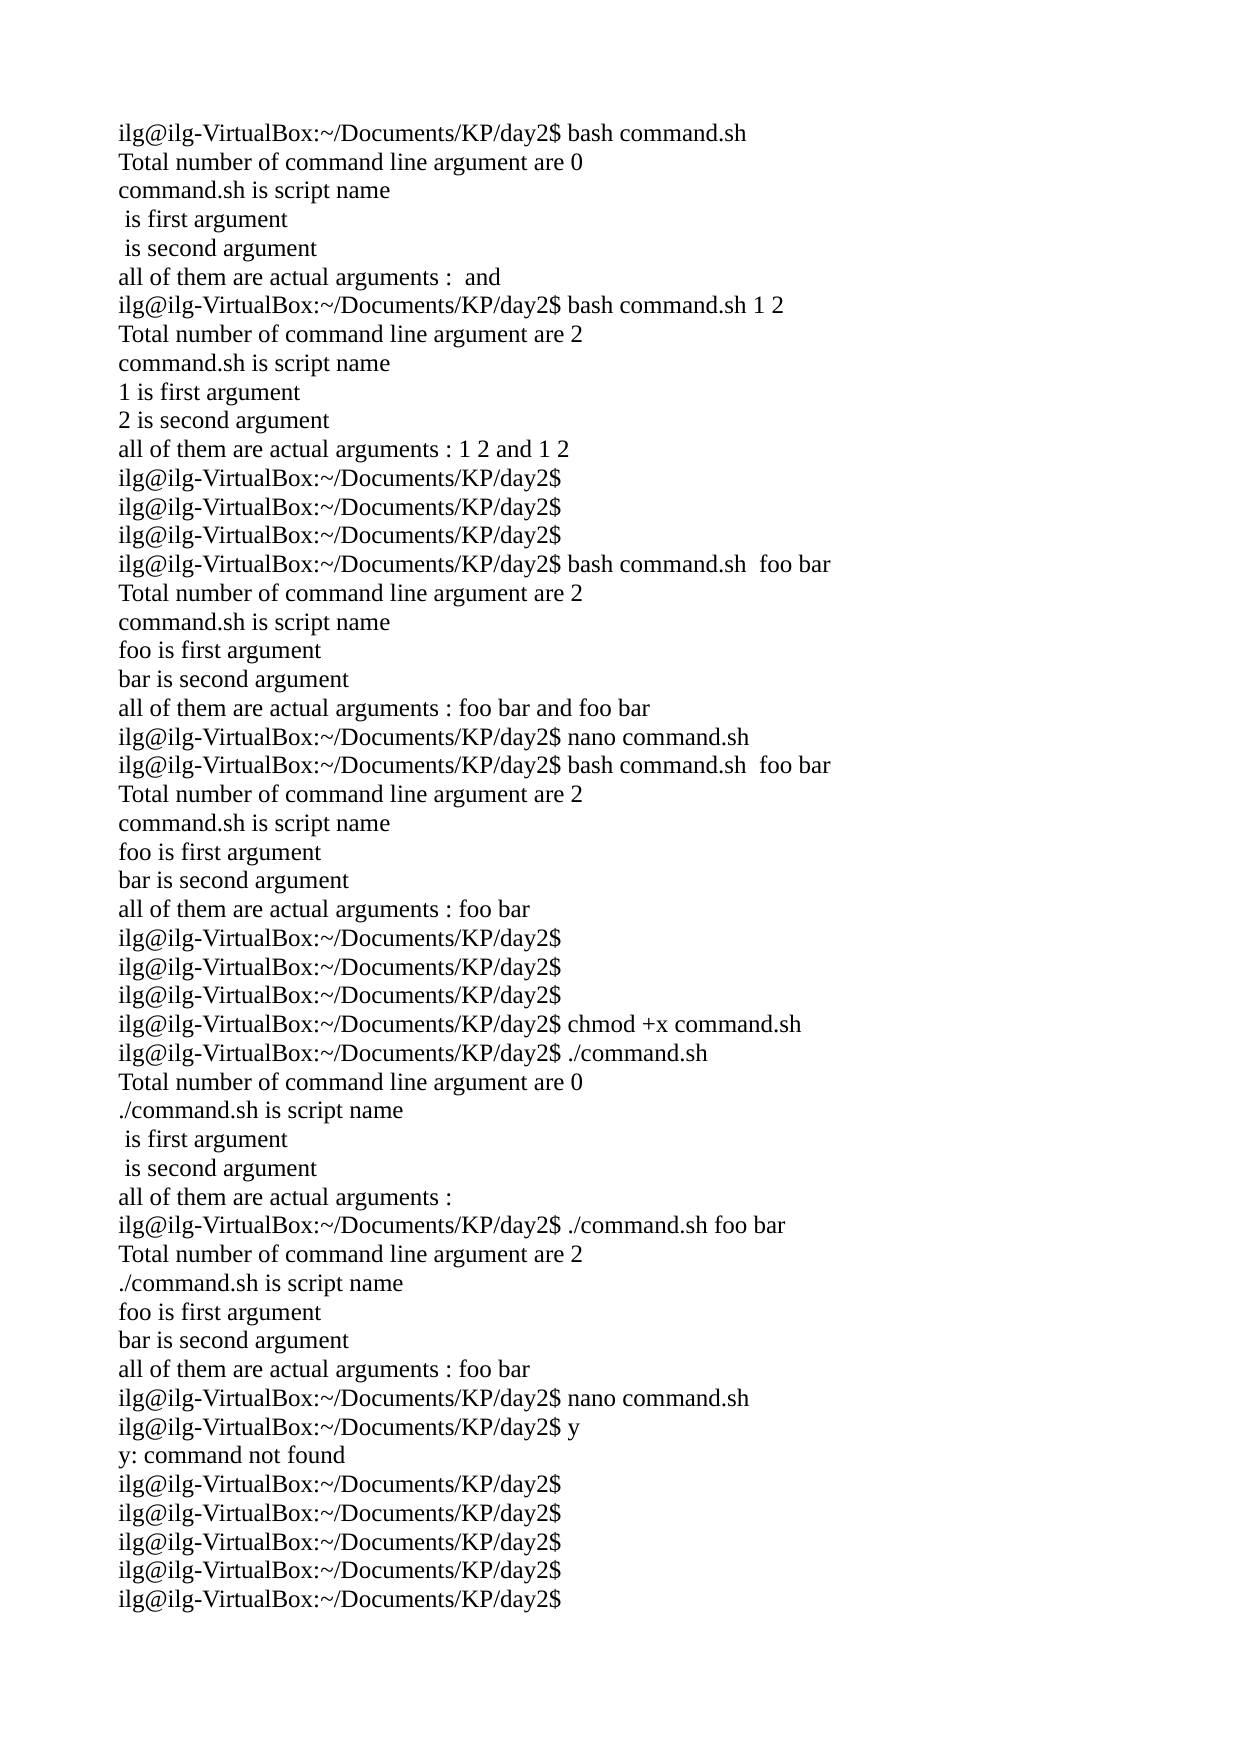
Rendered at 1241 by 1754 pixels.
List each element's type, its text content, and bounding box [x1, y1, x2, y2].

text all of them are actual arguments : foo bar [118, 1354, 1122, 1383]
text ilg@ilg-VirtualBox:~/Documents/KP/day2$ [118, 1584, 1122, 1613]
text all of them are actual arguments : 1 2 and 1 2 [118, 434, 1122, 463]
text is first argument [118, 204, 1122, 233]
text ilg@ilg-VirtualBox:~/Documents/KP/day2$ [118, 923, 1122, 952]
text command.sh is script name [118, 348, 1122, 377]
text Total number of command line argument are 0 [118, 1067, 1122, 1096]
text Total number of command line argument are 2 [118, 578, 1122, 607]
text ilg@ilg-VirtualBox:~/Documents/KP/day2$ [118, 1556, 1122, 1584]
text is second argument [118, 1153, 1122, 1182]
text ilg@ilg-VirtualBox:~/Documents/KP/day2$ chmod +x command.sh [118, 1009, 1122, 1038]
text ilg@ilg-VirtualBox:~/Documents/KP/day2$ [118, 952, 1122, 981]
text ilg@ilg-VirtualBox:~/Documents/KP/day2$ ./command.sh [118, 1038, 1122, 1067]
text ilg@ilg-VirtualBox:~/Documents/KP/day2$ nano command.sh [118, 722, 1122, 751]
text all of them are actual arguments : [118, 1182, 1122, 1211]
text ilg@ilg-VirtualBox:~/Documents/KP/day2$ [118, 1469, 1122, 1498]
text ilg@ilg-VirtualBox:~/Documents/KP/day2$ [118, 1527, 1122, 1556]
text ilg@ilg-VirtualBox:~/Documents/KP/day2$ [118, 492, 1122, 521]
text Total number of command line argument are 2 [118, 1239, 1122, 1268]
text command.sh is script name [118, 808, 1122, 837]
text Total number of command line argument are 2 [118, 779, 1122, 808]
text y: command not found [118, 1441, 1122, 1469]
text bar is second argument [118, 866, 1122, 894]
text ilg@ilg-VirtualBox:~/Documents/KP/day2$ bash command.sh 1 2 [118, 291, 1122, 319]
text Total number of command line argument are 2 [118, 319, 1122, 348]
text ilg@ilg-VirtualBox:~/Documents/KP/day2$ [118, 521, 1122, 549]
text ilg@ilg-VirtualBox:~/Documents/KP/day2$ bash command.sh [118, 118, 1122, 147]
text ilg@ilg-VirtualBox:~/Documents/KP/day2$ ./command.sh foo bar [118, 1211, 1122, 1239]
text ilg@ilg-VirtualBox:~/Documents/KP/day2$ [118, 981, 1122, 1009]
text ilg@ilg-VirtualBox:~/Documents/KP/day2$ [118, 463, 1122, 492]
text ilg@ilg-VirtualBox:~/Documents/KP/day2$ [118, 1498, 1122, 1527]
text is first argument [118, 1124, 1122, 1153]
text Total number of command line argument are 0 [118, 147, 1122, 176]
text ./command.sh is script name [118, 1096, 1122, 1124]
text command.sh is script name [118, 607, 1122, 636]
text foo is first argument [118, 837, 1122, 866]
text all of them are actual arguments : foo bar [118, 894, 1122, 923]
text ilg@ilg-VirtualBox:~/Documents/KP/day2$ bash command.sh foo bar [118, 549, 1122, 578]
text foo is first argument [118, 1297, 1122, 1326]
text 1 is first argument [118, 377, 1122, 406]
text bar is second argument [118, 664, 1122, 693]
text ilg@ilg-VirtualBox:~/Documents/KP/day2$ nano command.sh [118, 1383, 1122, 1412]
text ilg@ilg-VirtualBox:~/Documents/KP/day2$ y [118, 1412, 1122, 1441]
text ilg@ilg-VirtualBox:~/Documents/KP/day2$ bash command.sh foo bar [118, 751, 1122, 779]
text bar is second argument [118, 1326, 1122, 1354]
text all of them are actual arguments : and [118, 262, 1122, 291]
text ./command.sh is script name [118, 1268, 1122, 1297]
text command.sh is script name [118, 176, 1122, 204]
text 2 is second argument [118, 406, 1122, 434]
text is second argument [118, 233, 1122, 262]
text foo is first argument [118, 636, 1122, 664]
text all of them are actual arguments : foo bar and foo bar [118, 693, 1122, 722]
